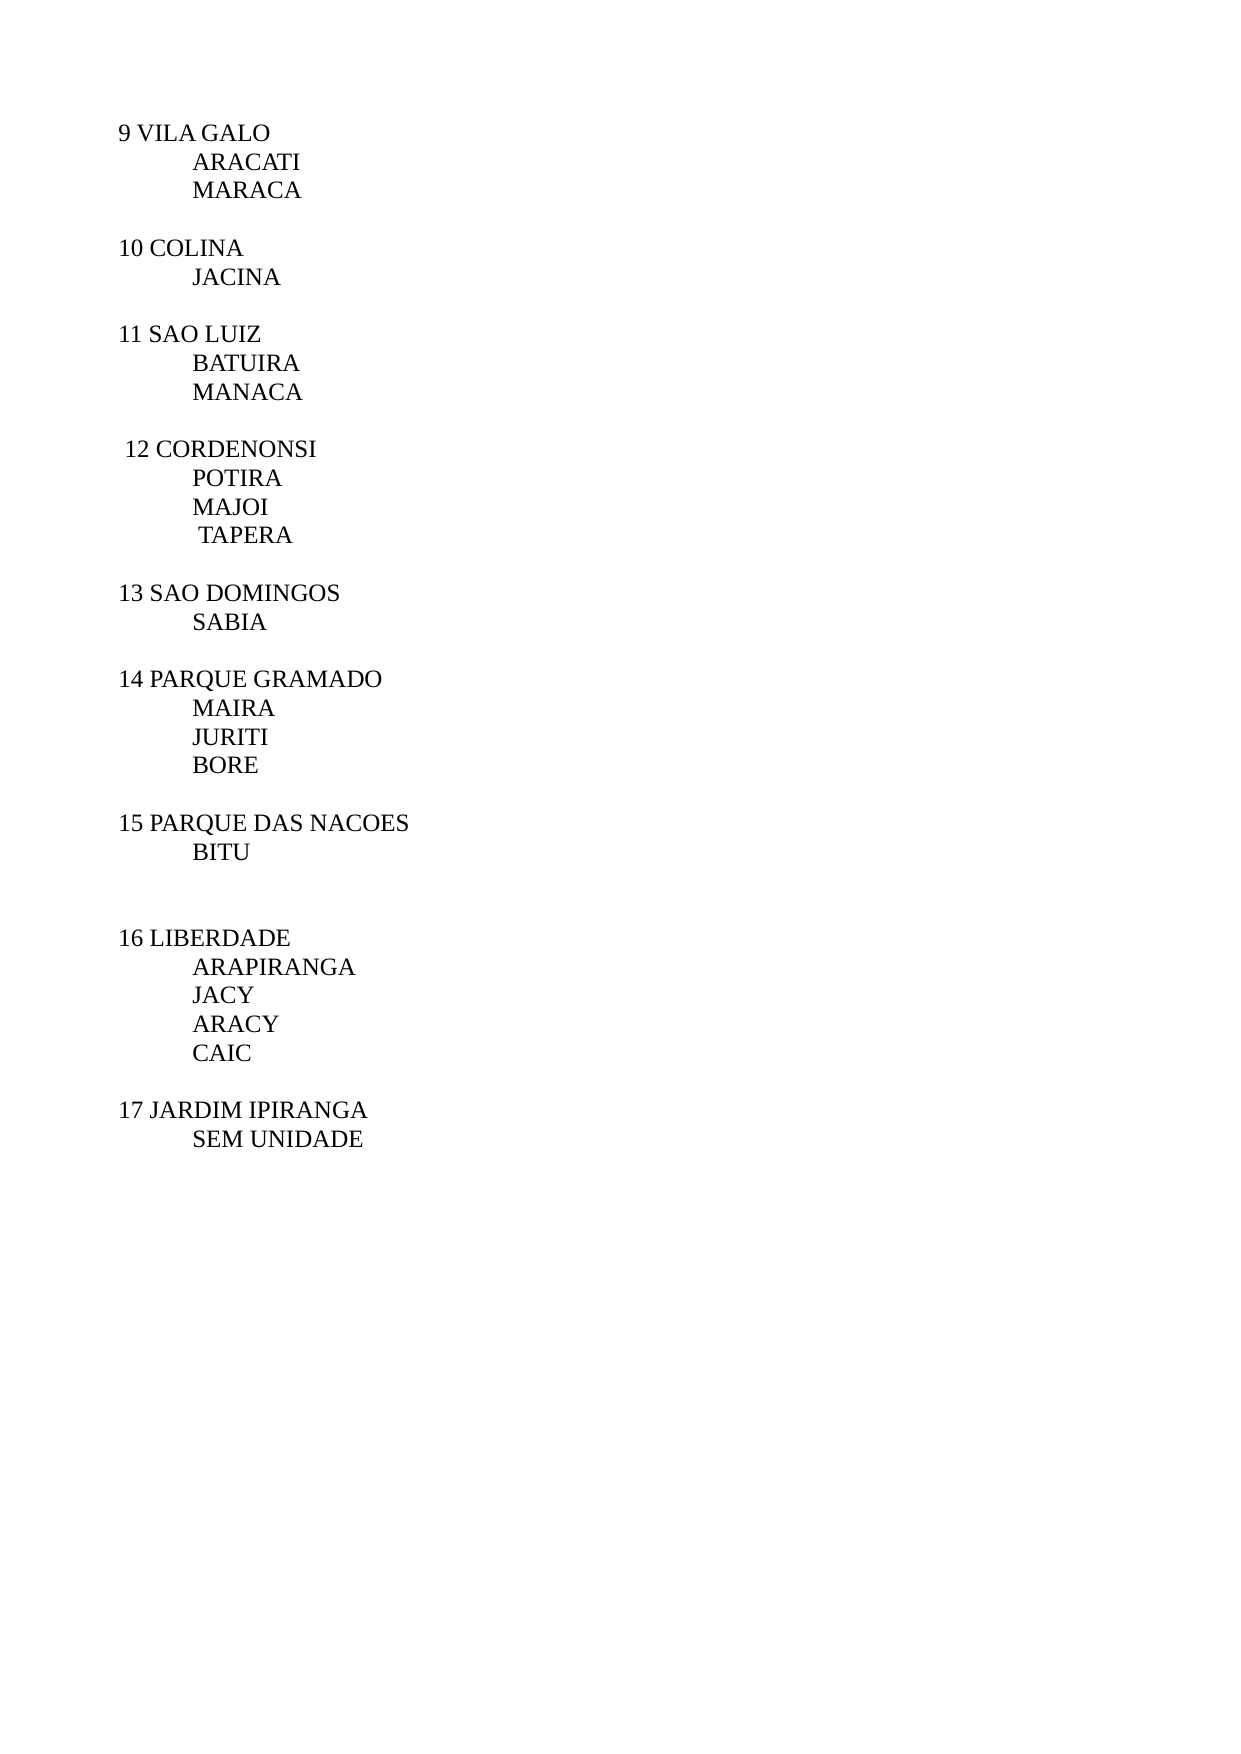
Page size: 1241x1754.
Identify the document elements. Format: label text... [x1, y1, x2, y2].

text ARACATI [118, 147, 1122, 176]
text TAPERA [118, 521, 1122, 549]
text MAJOI [118, 492, 1122, 521]
text MARACA [118, 176, 1122, 204]
text 15 PARQUE DAS NACOES [118, 808, 1122, 837]
text 12 CORDENONSI [118, 434, 1122, 463]
text 16 LIBERDADE [118, 923, 1122, 952]
text SEM UNIDADE [118, 1124, 1122, 1153]
text 13 SAO DOMINGOS [118, 578, 1122, 607]
text JACINA [118, 262, 1122, 291]
text JURITI [118, 722, 1122, 751]
text JACY [118, 981, 1122, 1009]
text BATUIRA [118, 348, 1122, 377]
text ARAPIRANGA [118, 952, 1122, 981]
text SABIA [118, 607, 1122, 636]
text ARACY [118, 1009, 1122, 1038]
text CAIC [118, 1038, 1122, 1067]
text MANACA [118, 377, 1122, 406]
text 9 VILA GALO [118, 118, 1122, 147]
text 17 JARDIM IPIRANGA [118, 1096, 1122, 1124]
text 14 PARQUE GRAMADO [118, 664, 1122, 693]
text 11 SAO LUIZ [118, 319, 1122, 348]
text BITU [118, 837, 1122, 866]
text MAIRA [118, 693, 1122, 722]
text 10 COLINA [118, 233, 1122, 262]
text POTIRA [118, 463, 1122, 492]
text BORE [118, 751, 1122, 779]
